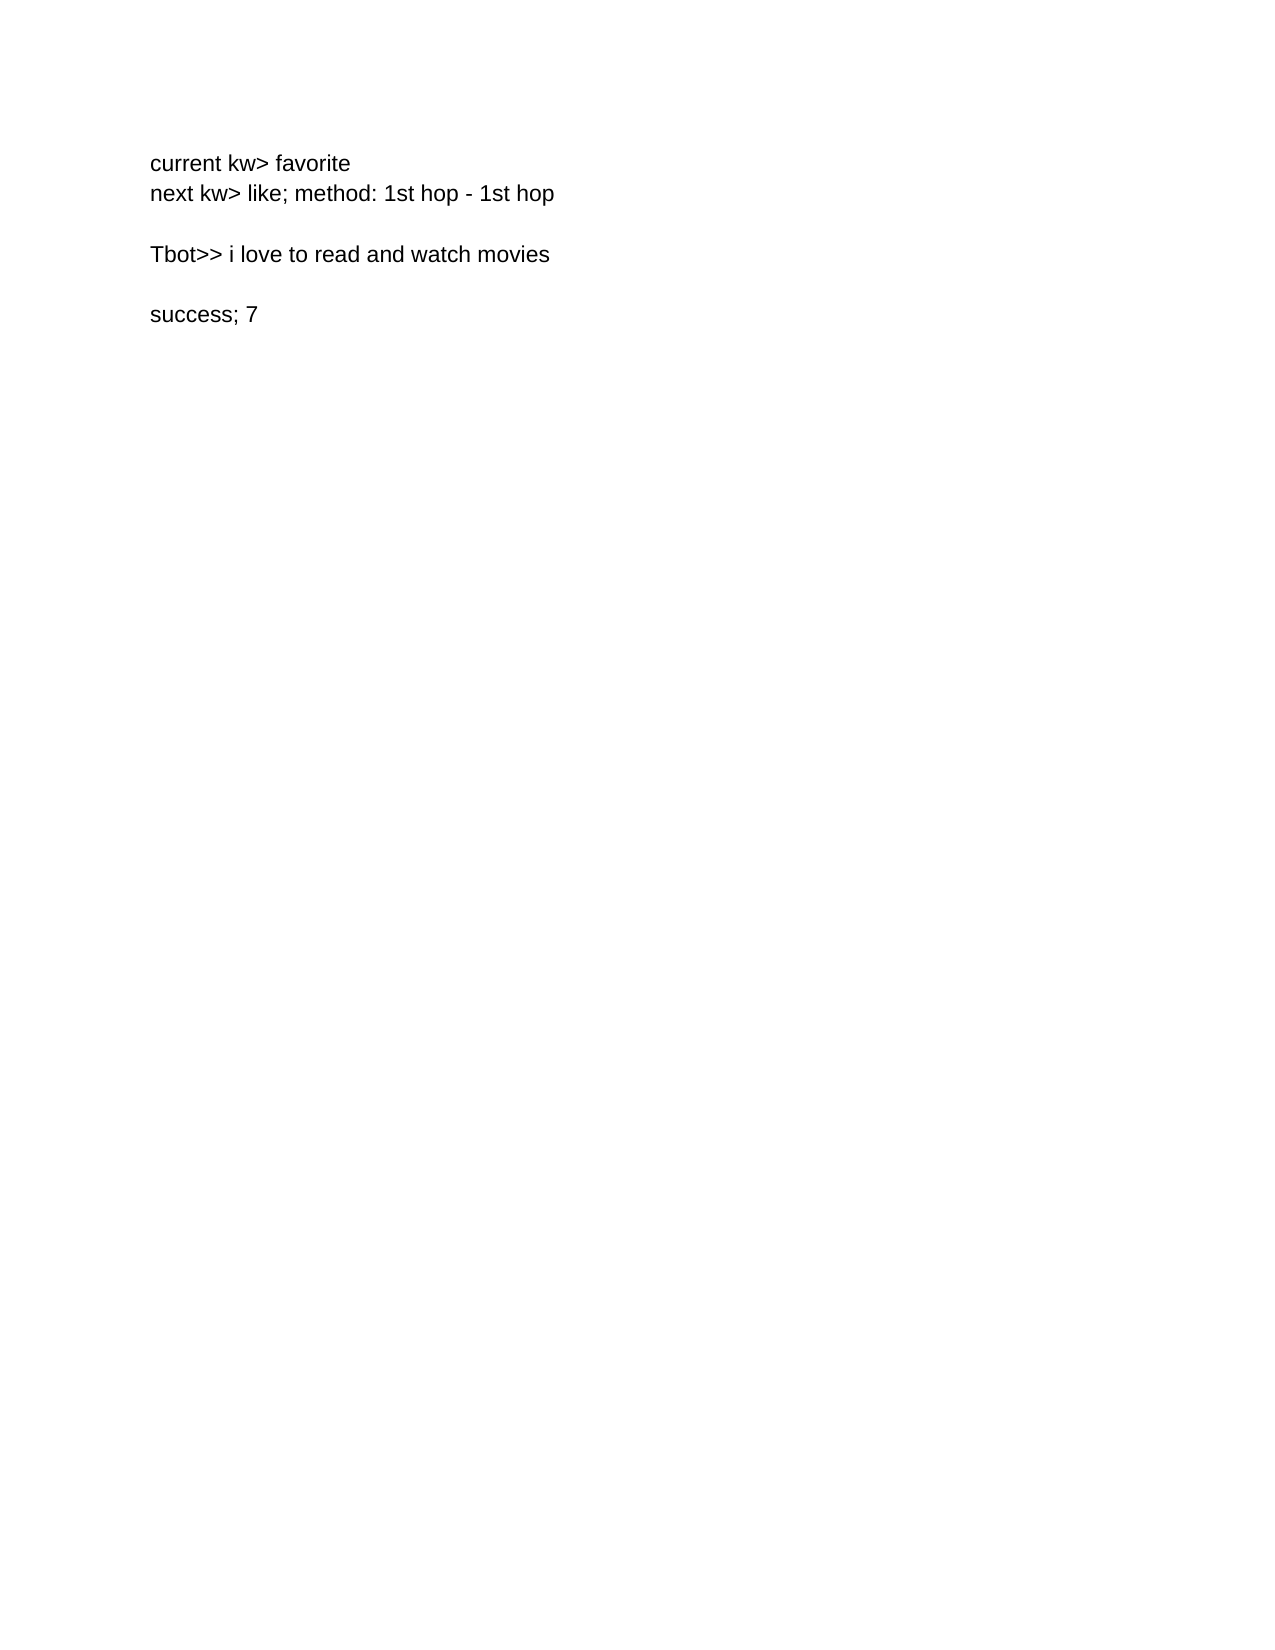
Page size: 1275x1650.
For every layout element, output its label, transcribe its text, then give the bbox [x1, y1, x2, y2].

text success; 7 [150, 301, 1125, 327]
text current kw> favorite [150, 150, 1125, 176]
text next kw> like; method: 1st hop - 1st hop [150, 180, 1125, 207]
text Tbot>> i love to read and watch movies [150, 241, 1125, 267]
